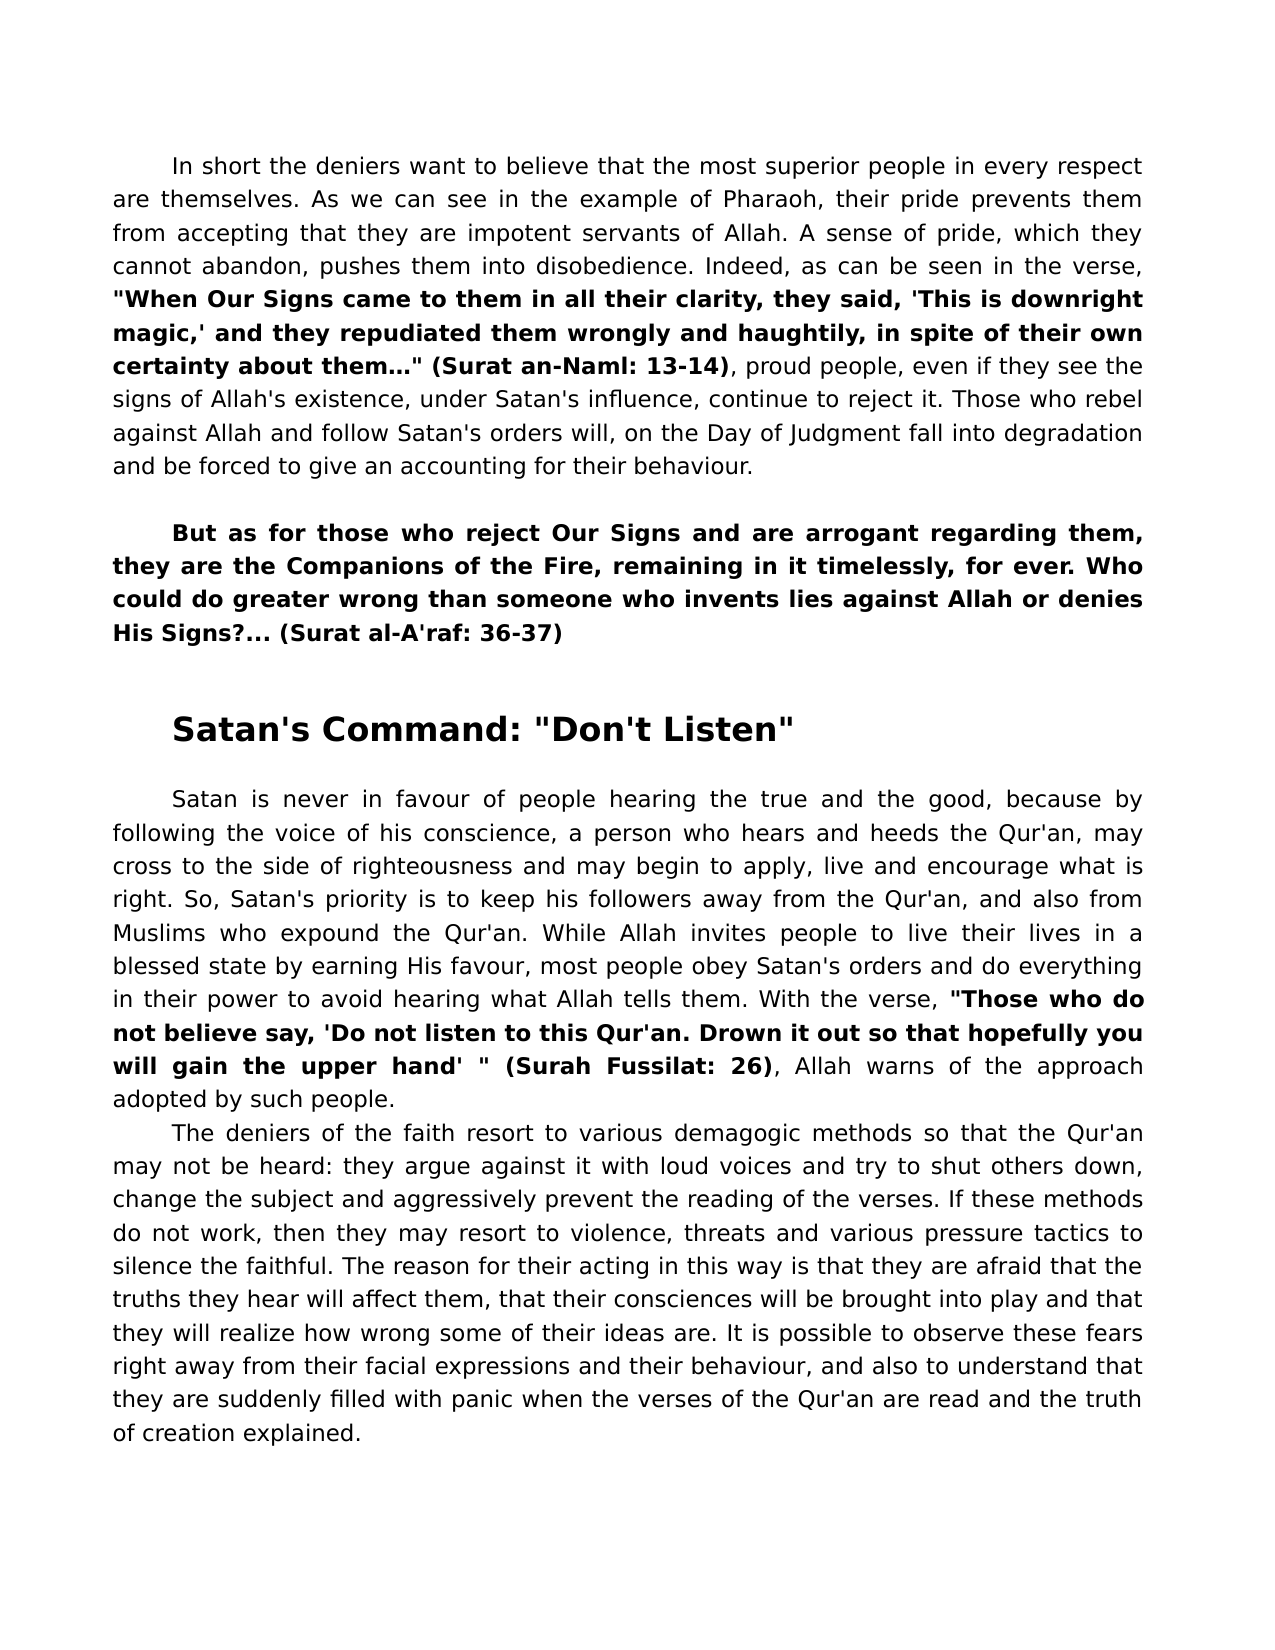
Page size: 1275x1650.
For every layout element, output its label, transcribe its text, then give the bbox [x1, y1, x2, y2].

text The deniers of the faith resort to various demagogic methods so that the Qur'an may not be heard: they argue against it with loud voices and try to shut others down, change the subject and aggressively prevent the reading of the verses. If these methods do not work, then they may resort to violence, threats and various pressure tactics to silence the faithful. The reason for their acting in this way is that they are afraid that the truths they hear will affect them, that their consciences will be brought into play and that they will realize how wrong some of their ideas are. It is possible to observe these fears right away from their facial expressions and their behaviour, and also to understand that they are suddenly filled with panic when the verses of the Qur'an are read and the truth of creation explained. [112, 1114, 1145, 1448]
text Satan's Command: "Don't Listen" [112, 714, 1145, 748]
text Satan is never in favour of people hearing the true and the good, because by following the voice of his conscience, a person who hears and heeds the Qur'an, may cross to the side of righteousness and may begin to apply, live and encourage what is right. So, Satan's priority is to keep his followers away from the Qur'an, and also from Muslims who expound the Qur'an. While Allah invites people to live their lives in a blessed state by earning His favour, most people obey Satan's orders and do everything in their power to avoid hearing what Allah tells them. With the verse, "Those who do not believe say, 'Do not listen to this Qur'an. Drown it out so that hopefully you will gain the upper hand' " (Surah Fussilat: 26), Allah warns of the approach adopted by such people. [112, 781, 1145, 1114]
text In short the deniers want to believe that the most superior people in every respect are themselves. As we can see in the example of Pharaoh, their pride prevents them from accepting that they are impotent servants of Allah. A sense of pride, which they cannot abandon, pushes them into disobedience. Indeed, as can be seen in the verse, "When Our Signs came to them in all their clarity, they said, 'This is downright magic,' and they repudiated them wrongly and haughtily, in spite of their own certainty about them…" (Surat an-Naml: 13-14), proud people, even if they see the signs of Allah's existence, under Satan's influence, continue to reject it. Those who rebel against Allah and follow Satan's orders will, on the Day of Judgment fall into degradation and be forced to give an accounting for their behaviour. [112, 148, 1145, 481]
text But as for those who reject Our Signs and are arrogant regarding them, they are the Companions of the Fire, remaining in it timelessly, for ever. Who could do greater wrong than someone who invents lies against Allah or denies His Signs?... (Surat al-A'raf: 36-37) [112, 514, 1145, 648]
